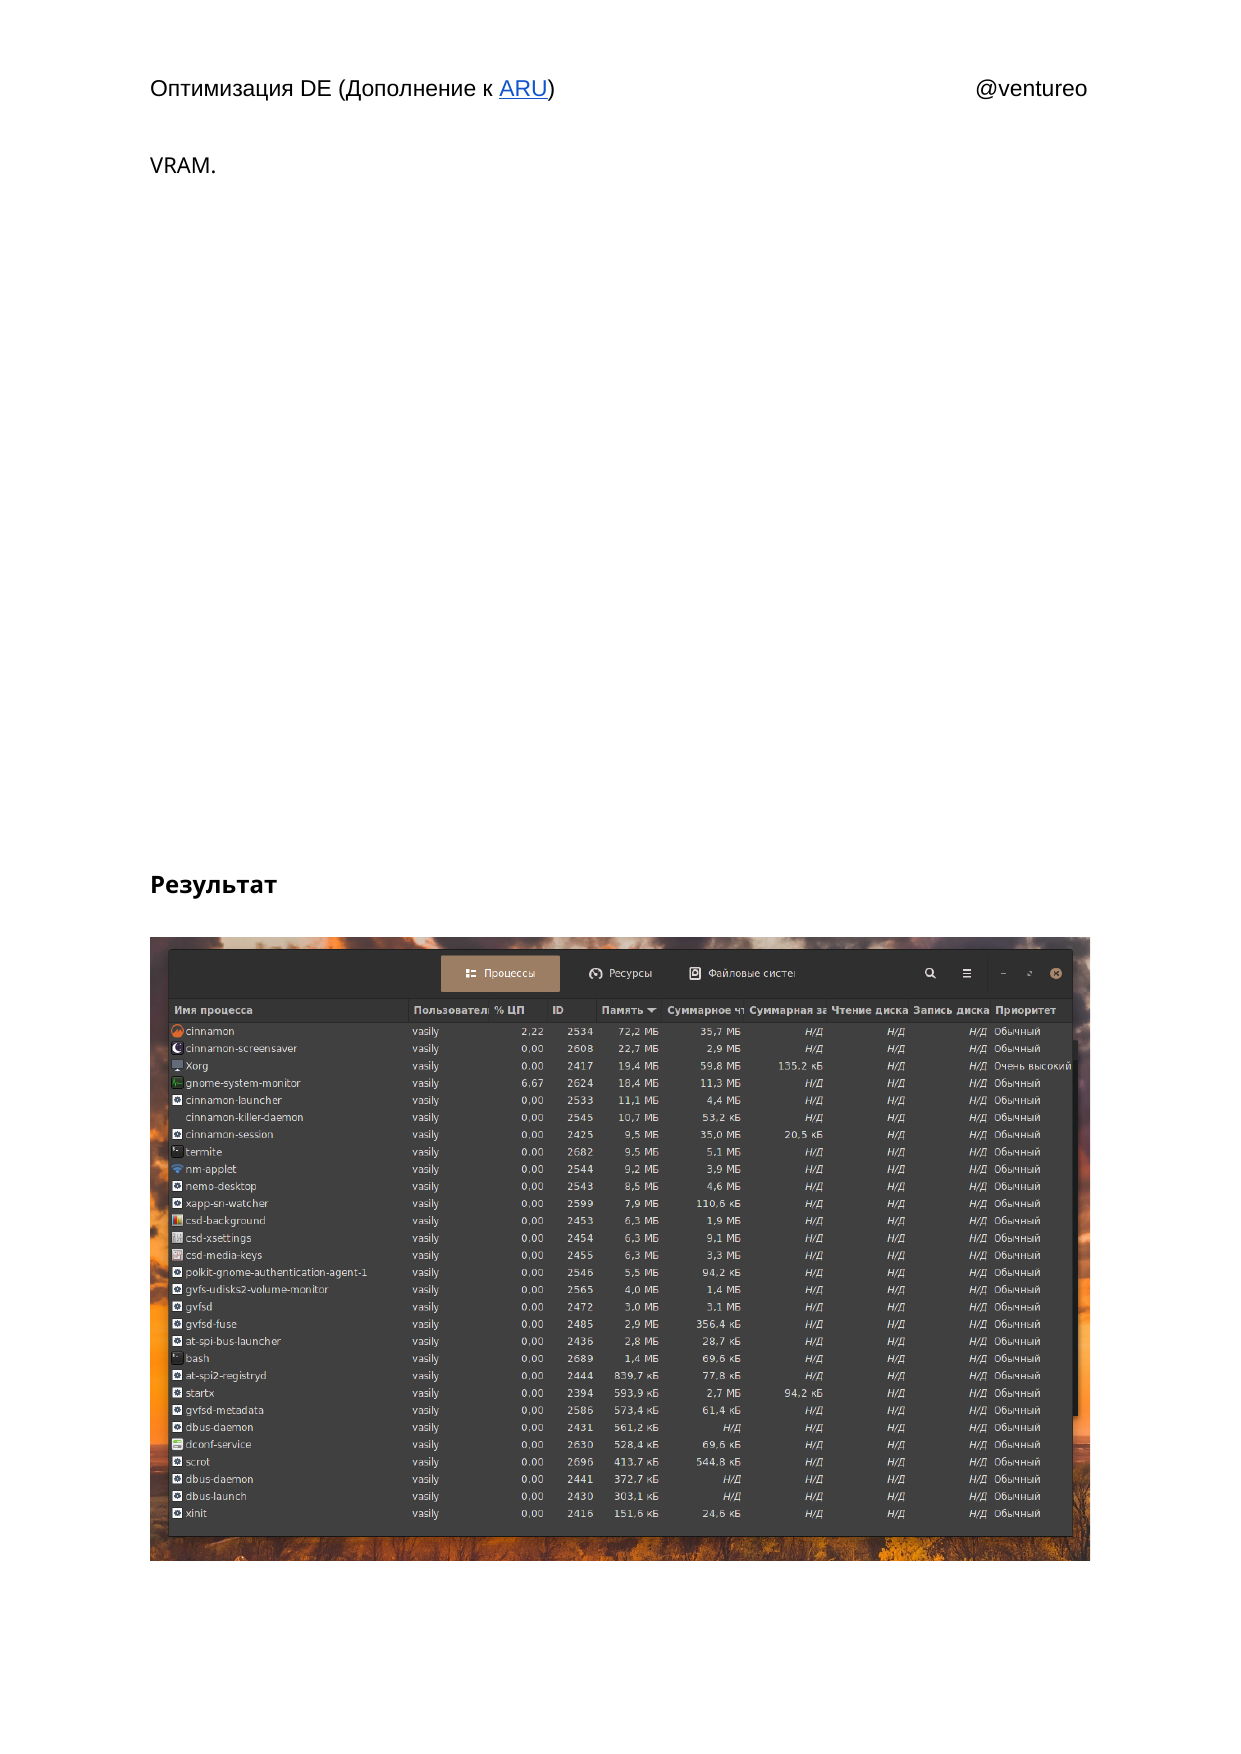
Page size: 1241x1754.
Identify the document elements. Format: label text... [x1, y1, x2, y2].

picture [150, 937, 1091, 1561]
subtitle Результат [150, 867, 1090, 900]
text VRAM. [150, 150, 1090, 180]
